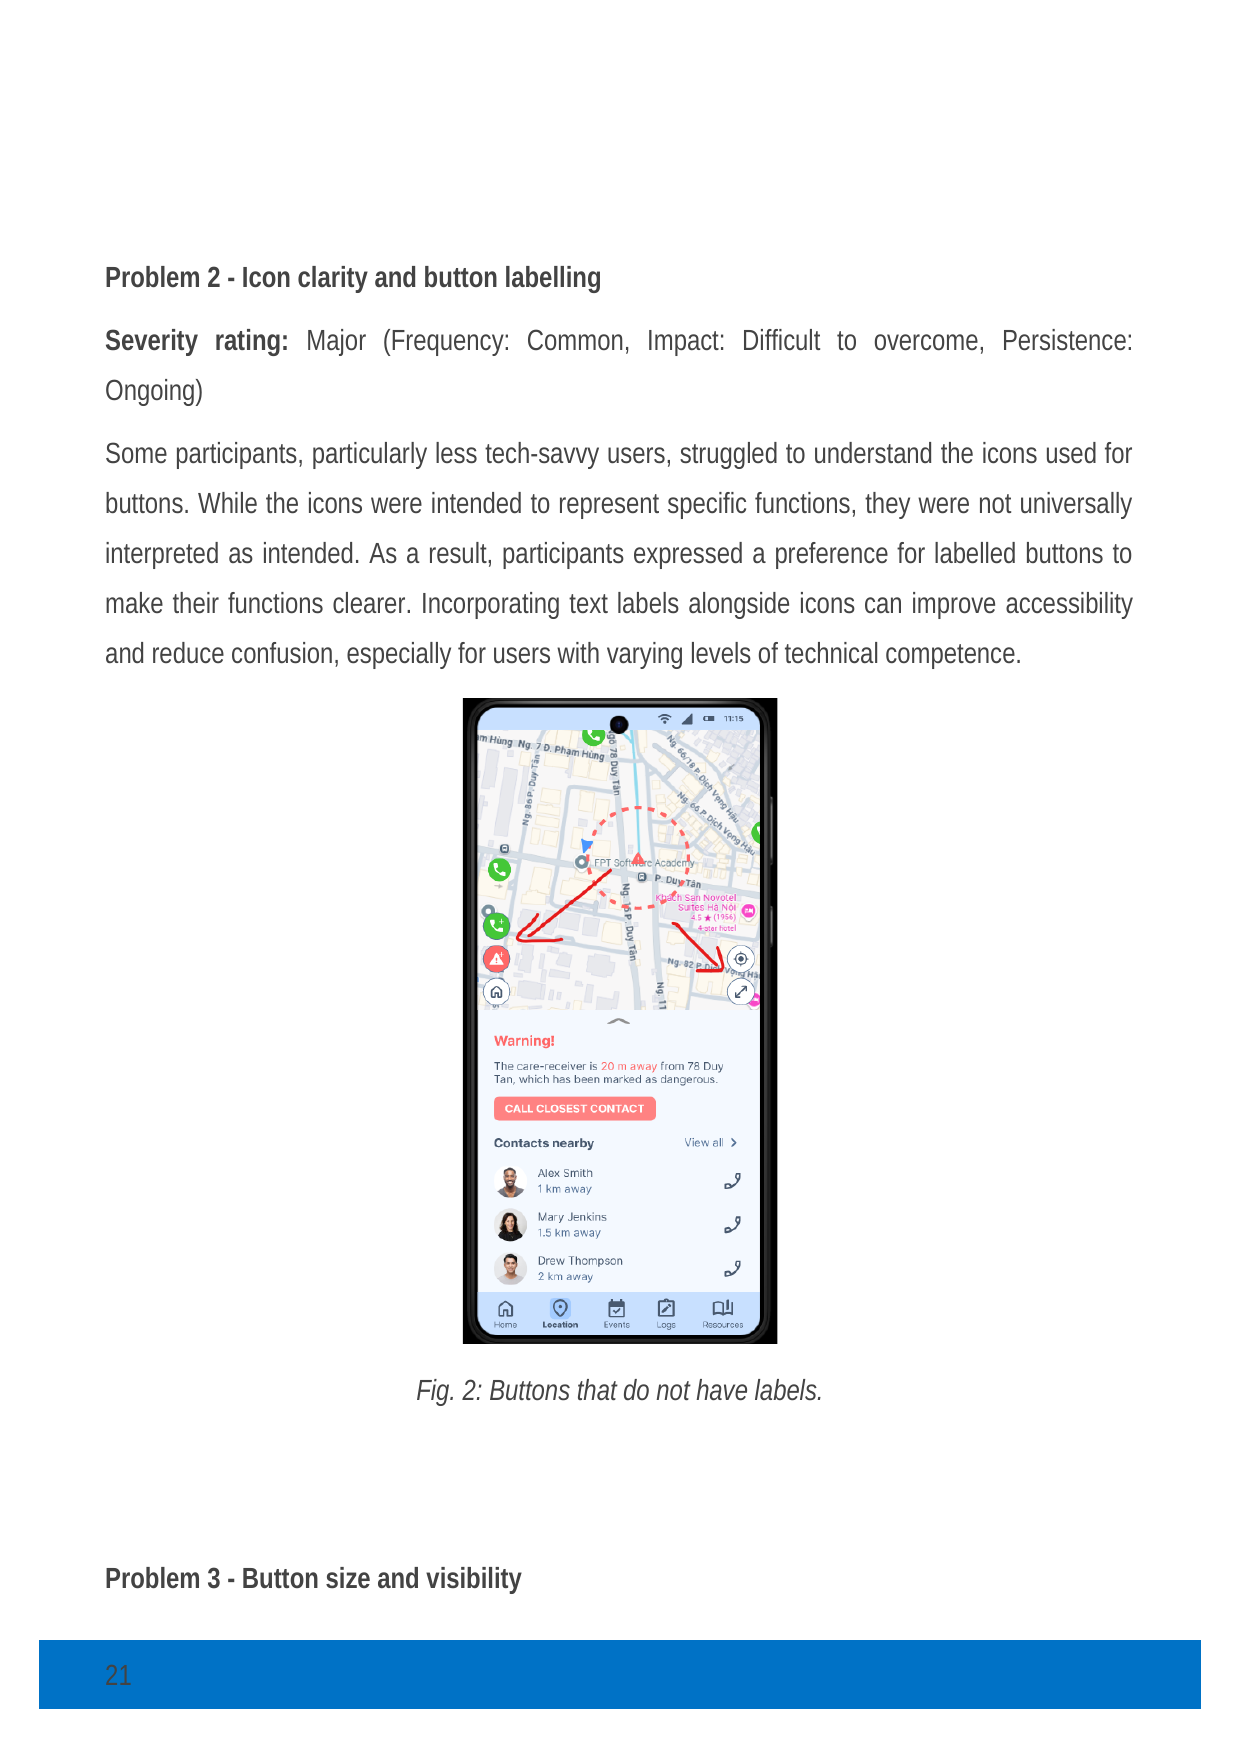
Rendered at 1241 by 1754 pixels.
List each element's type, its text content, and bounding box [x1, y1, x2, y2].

text Severity rating: Major (Frequency: Common, Impact: Difficult to overcome, Persistence: Ongoing) [105, 323, 1135, 407]
text Problem 3 - Button size and visibility [105, 1561, 1135, 1594]
text Some participants, particularly less tech-savvy users, struggled to understand the icons used for buttons. While the icons were intended to represent specific functions, they were not universally interpreted as intended. As a result, participants expressed a preference for labelled buttons to make their functions clearer. Incorporating text labels alongside icons can improve accessibility and reduce confusion, especially for users with varying levels of technical competence. [105, 436, 1135, 670]
text Fig. 2: Buttons that do not have labels. [105, 1373, 1135, 1406]
picture [462, 698, 778, 1344]
text Problem 2 - Icon clarity and button labelling [105, 261, 1135, 294]
